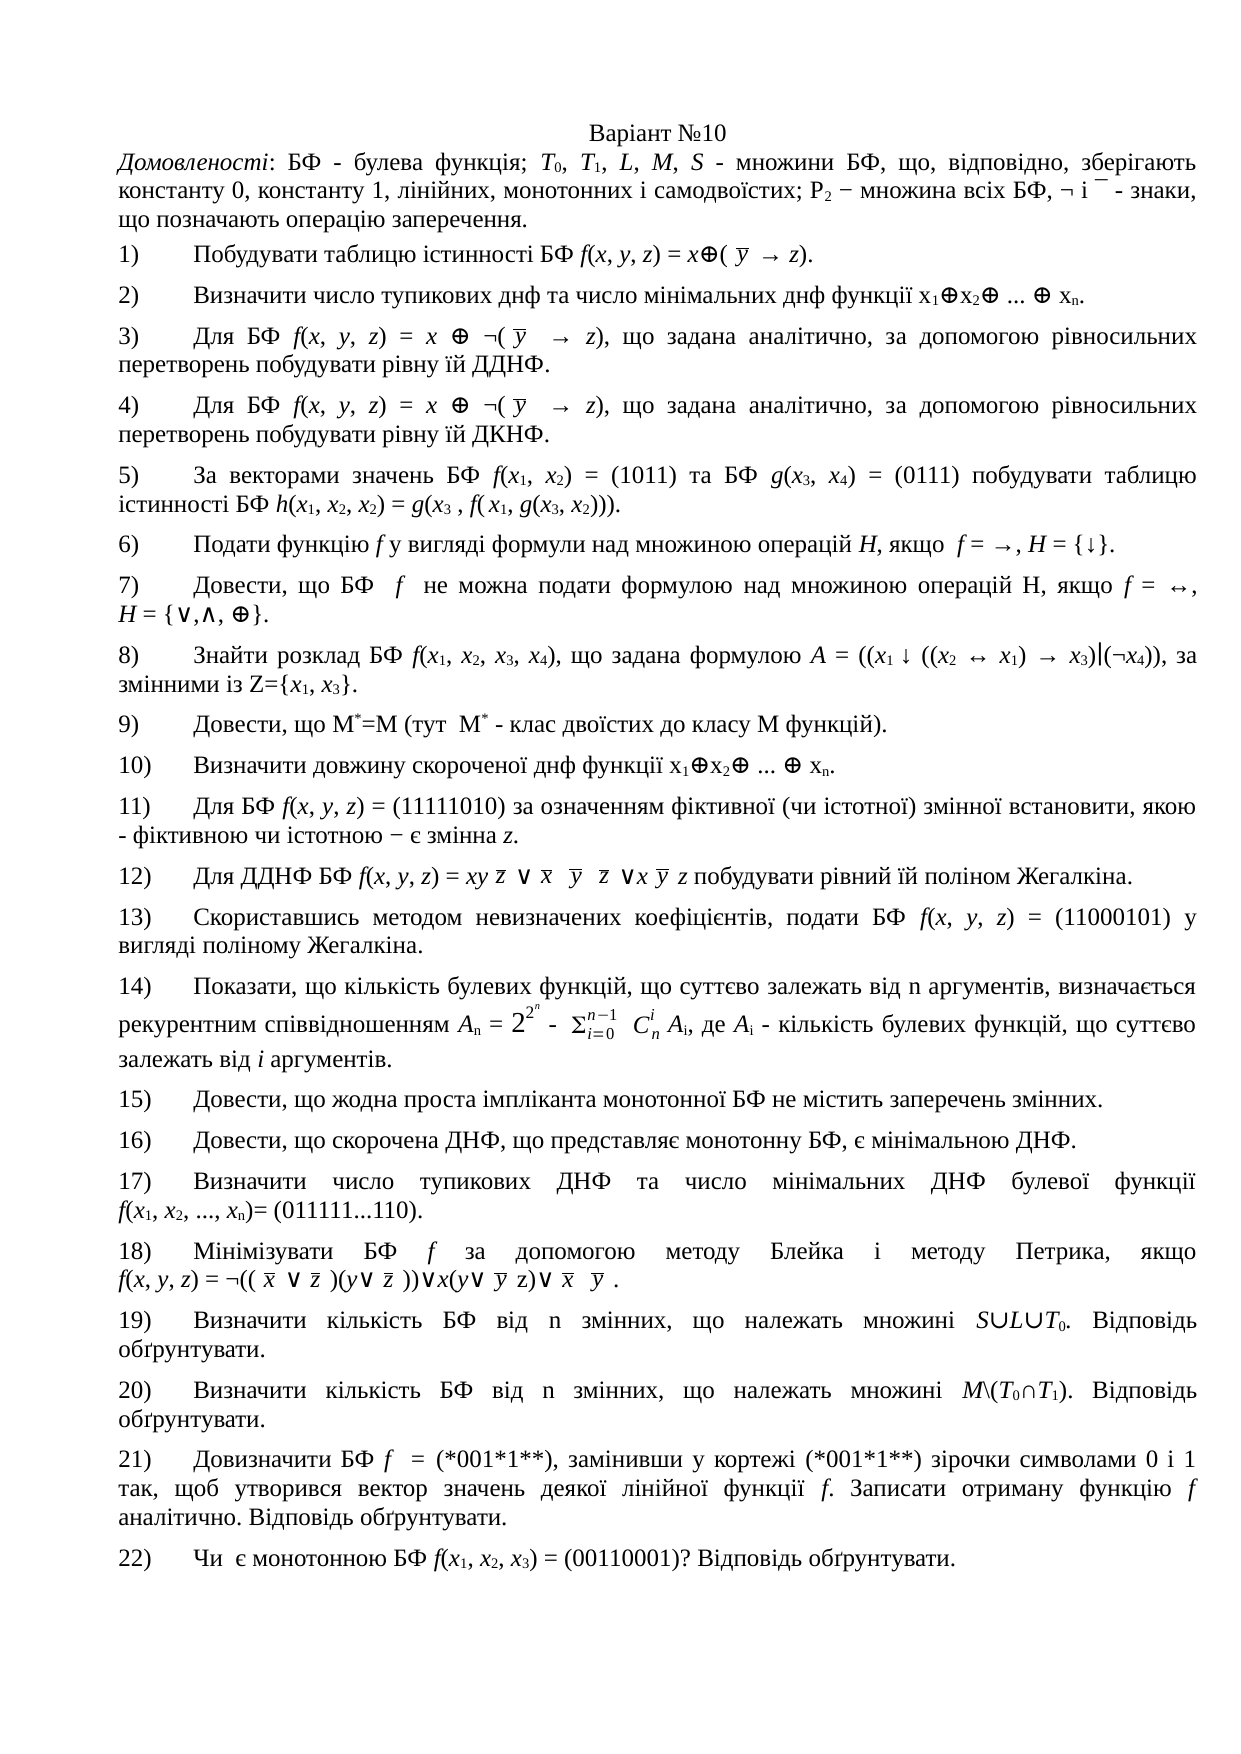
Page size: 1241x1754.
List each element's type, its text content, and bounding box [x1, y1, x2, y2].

list Для БФ f(x, y, z) = х ⊕ ¬( → z), що задана аналітично, за допомогою рівносильних перетворень побудувати рівну їй ДКНФ. [118, 390, 1197, 448]
text Варіант №10 [118, 118, 1197, 147]
list Визначити число тупикових днф та число мінімальних днф функції х1⊕х2⊕ ... ⊕ хn. [118, 280, 1197, 309]
list Довизначити БФ f = (*001*1**), замінивши у кортежі (*001*1**) зірочки символами 0 і 1 так, щоб утворився вектор значень деякої лінійної функції f. Записати отриману функцію f аналітично. Відповідь обґрунтувати. [118, 1444, 1197, 1531]
list Визначити кількість БФ від n змінних, що належать множині М\(Т0∩Т1). Відповідь обґрунтувати. [118, 1375, 1197, 1432]
list Скориставшись методом невизначених коефіцієнтів, подати БФ f(x, y, z) = (11000101) у вигляді поліному Жегалкіна. [118, 902, 1197, 959]
list Мінімізувати БФ f за допомогою методу Блейка і методу Петрика, якщо f(x, y, z) = ¬((∨)(у∨))∨x(у∨z)∨. [118, 1236, 1197, 1293]
list Подати функцію f у вигляді формули над множиною операцій Н, якщо f = →, H = {↓}. [118, 529, 1197, 558]
list Для БФ f(x, y, z) = (11111010) за означенням фіктивної (чи істотної) змінної встановити, якою - фіктивною чи істотною − є змінна z. [118, 791, 1197, 849]
list Довести, що скорочена ДНФ, що представляє монотонну БФ, є мінімальною ДНФ. [118, 1125, 1197, 1154]
list Побудувати таблицю істинності БФ f(x, y, z) = х⊕(→ z). [118, 239, 1197, 268]
list Визначити довжину скороченої днф функції х1⊕х2⊕ ... ⊕ хn. [118, 750, 1197, 779]
list Чи є монотонною БФ f(х1, х2, х3) = (00110001)? Відповідь обґрунтувати. [118, 1543, 1197, 1572]
list Показати, що кількість булевих функцій, що суттєво залежать від n аргументів, визначається рекурентним співвідношенням An = - Ai, де Ai - кількість булевих функцій, що суттєво залежать від i аргументів. [118, 971, 1197, 1072]
list Визначити число тупикових ДНФ та число мінімальних ДНФ булевої функції f(х1, х2, ..., хn)= (011111...110). [118, 1166, 1197, 1224]
list Визначити кількість БФ від n змінних, що належать множині S∪L∪Т0. Відповідь обґрунтувати. [118, 1305, 1197, 1363]
list Довести, що жодна проста імпліканта монотонної БФ не містить заперечень змінних. [118, 1084, 1197, 1113]
list Довести, що М*=М (тут М* - клас двоїстих до класу М функцій). [118, 709, 1197, 738]
list Знайти розклад БФ f(х1, х2, х3, х4), що задана формулою А = ((х1 ↓ ((х2 ↔ х1) → х3)∣(¬х4)), за змінними із Z={х1, х3}. [118, 640, 1197, 697]
list Для БФ f(x, y, z) = х ⊕ ¬( → z), що задана аналітично, за допомогою рівносильних перетворень побудувати рівну їй ДДНФ. [118, 321, 1197, 378]
list Для ДДНФ БФ f(x, y, z) = ху∨∨xz побудувати рівний їй поліном Жегалкіна. [118, 861, 1197, 889]
list За векторами значень БФ f(х1, х2) = (1011) та БФ g(х3, х4) = (0111) побудувати таблицю істинності БФ h(х1, х2, х2) = g(х3 , f( х1, g(х3, х2))). [118, 460, 1197, 517]
list Довести, що БФ f не можна подати формулою над множиною операцій Н, якщо f = ↔, Н = {∨,∧, ⊕}. [118, 570, 1197, 628]
text Домовленості: БФ - булева функція; Т0, Т1, L, M, S - множини БФ, що, відповідно, зберігають константу 0, константу 1, лінійних, монотонних і самодвоїстих; Р2 − множина всіх БФ, ¬ і ¯ - знаки, що позначають операцію заперечення. [118, 147, 1197, 233]
